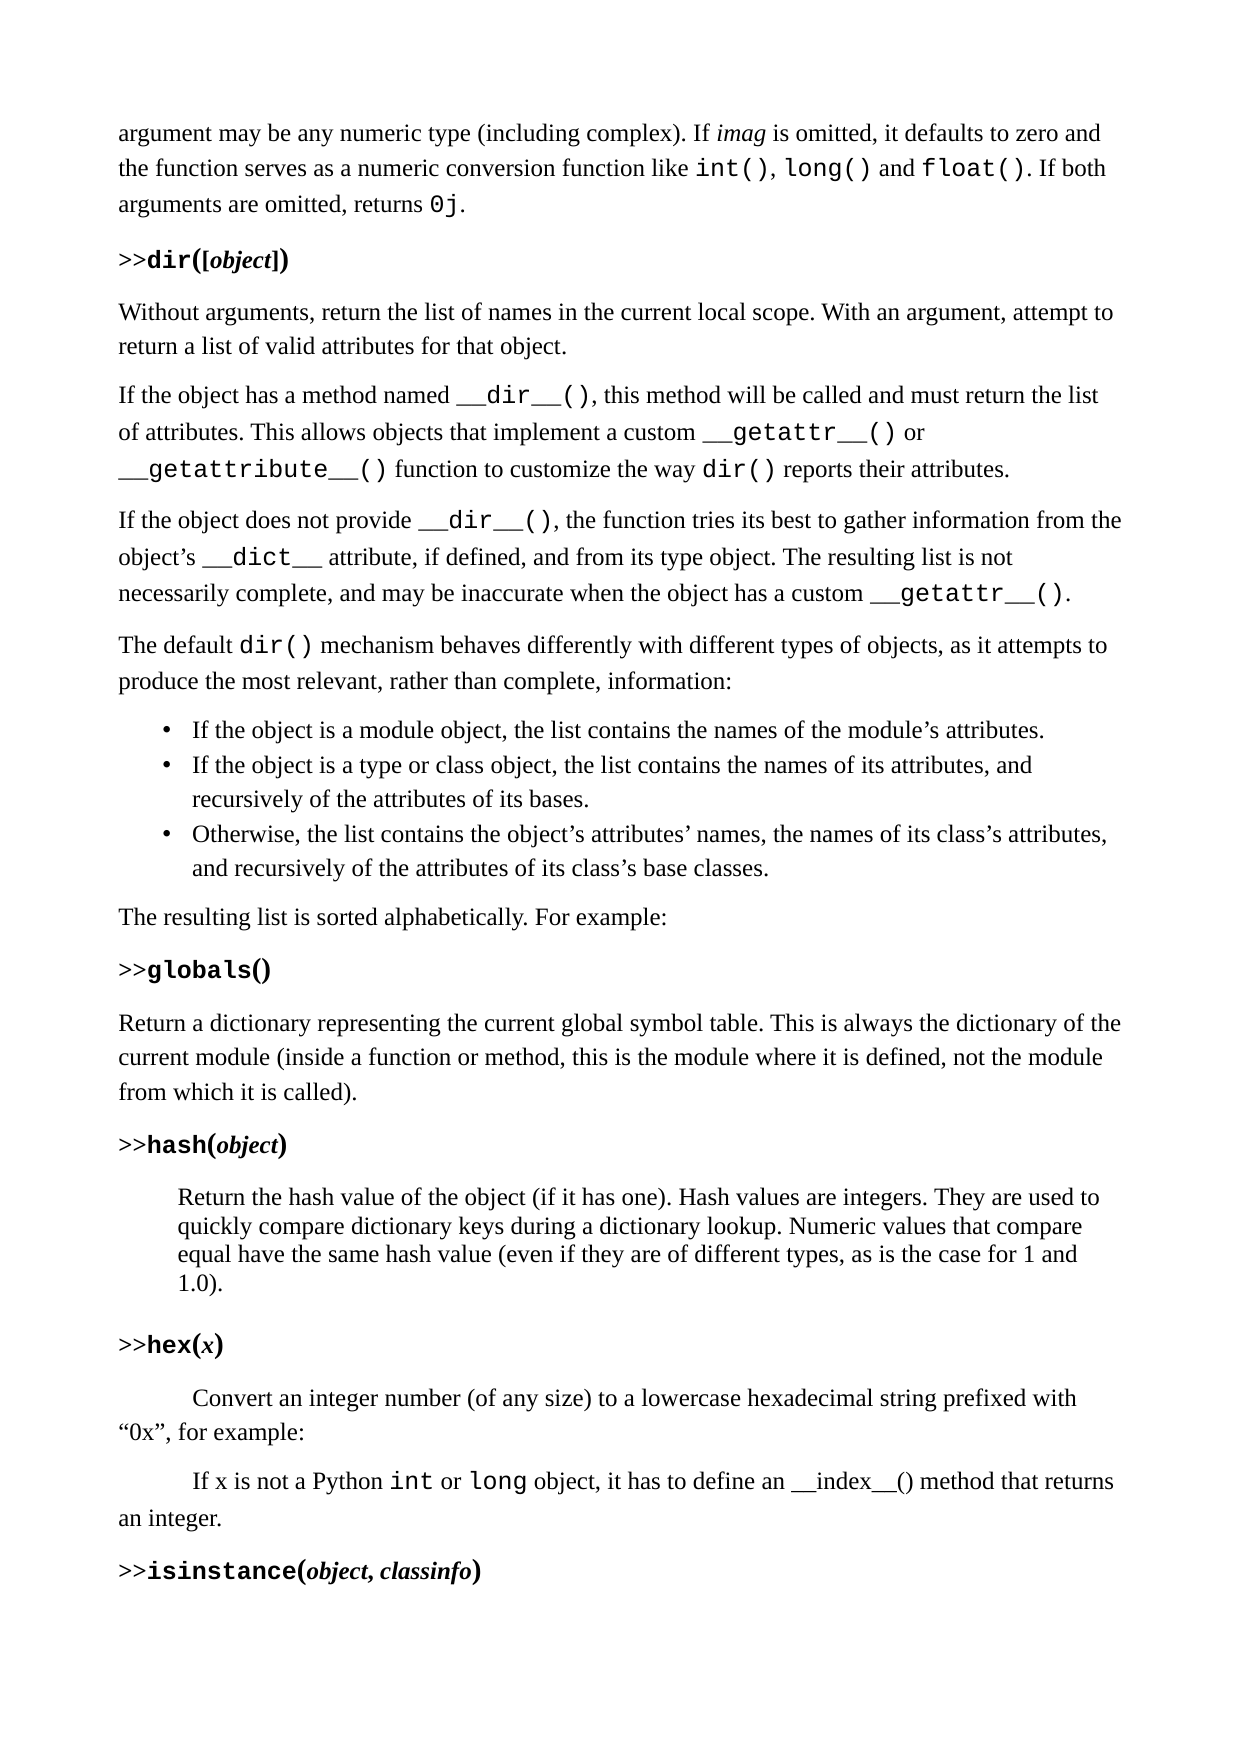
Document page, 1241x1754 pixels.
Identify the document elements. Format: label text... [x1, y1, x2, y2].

text If x is not a Python int or long object, it has to define an __index__() method that returns an integer. [118, 1466, 1122, 1532]
text >>globals() [118, 952, 1122, 986]
text >>dir([object]) [118, 241, 1122, 276]
list Return the hash value of the object (if it has one). Hash values are integers. They are used to quickly compare dictionary keys during a dictionary lookup. Numeric values that compare equal have the same hash value (even if they are of different types, as is the case for 1 and 1.0). [177, 1182, 1122, 1297]
list If the object is a module object, the list contains the names of the module’s attributes. [162, 716, 1122, 744]
text >>hex(x) [118, 1327, 1122, 1361]
text Convert an integer number (of any size) to a lowercase hexadecimal string prefixed with “0x”, for example: [118, 1383, 1122, 1446]
text >>isinstance(object, classinfo) [118, 1552, 1122, 1587]
text If the object has a method named __dir__(), this method will be called and must return the list of attributes. This allows objects that implement a custom __getattr__() or __getattribute__() function to customize the way dir() reports their attributes. [118, 381, 1122, 484]
list Otherwise, the list contains the object’s attributes’ names, the names of its class’s attributes, and recursively of the attributes of its class’s base classes. [162, 819, 1122, 882]
text argument may be any numeric type (including complex). If imag is omitted, it defaults to zero and the function serves as a numeric conversion function like int(), long() and float(). If both arguments are omitted, returns 0j. [118, 118, 1122, 220]
text >>hash(object) [118, 1126, 1122, 1161]
text The default dir() mechanism behaves differently with different types of objects, as it attempts to produce the most relevant, rather than complete, information: [118, 630, 1122, 695]
text The resulting list is sorted alphabetically. For example: [118, 902, 1122, 931]
text If the object does not provide __dir__(), the function tries its best to gather information from the object’s __dict__ attribute, if defined, and from its type object. The resulting list is not necessarily complete, and may be inaccurate when the object has a custom __getattr__(). [118, 505, 1122, 609]
text Return a dictionary representing the current global symbol table. This is always the dictionary of the current module (inside a function or method, this is the module where it is defined, not the module from which it is called). [118, 1008, 1122, 1106]
list If the object is a type or class object, the list contains the names of its attributes, and recursively of the attributes of its bases. [162, 750, 1122, 813]
text Without arguments, return the list of names in the current local scope. With an argument, attempt to return a list of valid attributes for that object. [118, 297, 1122, 360]
